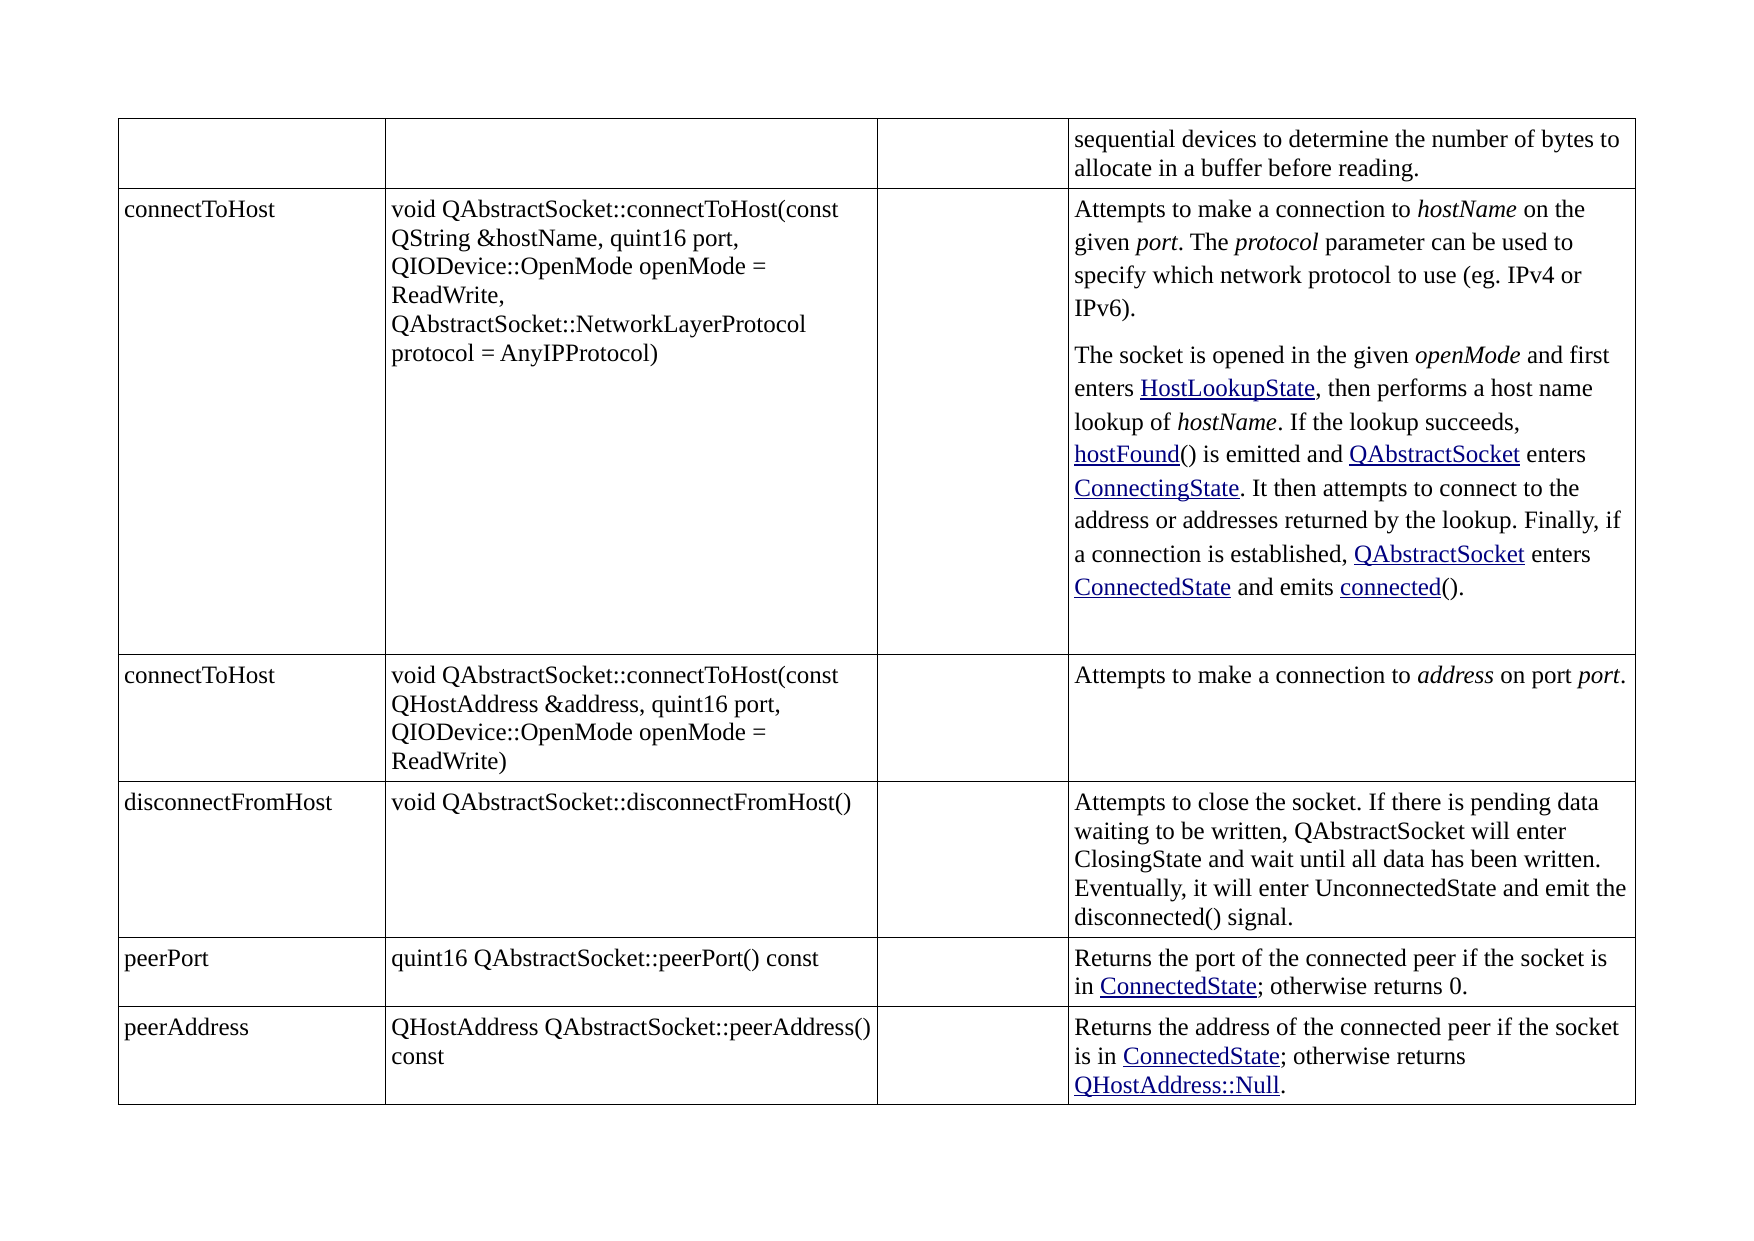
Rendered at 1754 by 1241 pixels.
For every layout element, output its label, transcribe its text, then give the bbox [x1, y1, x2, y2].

table_cell [878, 655, 1068, 781]
table_cell Attempts to close the socket. If there is pending data waiting to be written, QAbstractSocket will enter ClosingState and wait until all data has been written. Eventually, it will enter UnconnectedState and emit the disconnected() signal. [1069, 782, 1635, 936]
table_cell void QAbstractSocket::disconnectFromHost() [386, 782, 877, 936]
table_cell [878, 119, 1068, 188]
table_cell [878, 782, 1068, 936]
table_cell [119, 119, 385, 188]
table_cell [878, 189, 1068, 654]
table_cell void QAbstractSocket::connectToHost(const QHostAddress &address, quint16 port, QIODevice::OpenMode openMode = ReadWrite) [386, 655, 877, 781]
table_cell peerPort [119, 938, 385, 1006]
table_cell disconnectFromHost [119, 782, 385, 936]
table_cell quint16 QAbstractSocket::peerPort() const [386, 938, 877, 1006]
table_cell Returns the port of the connected peer if the socket is in ConnectedState; otherwise returns 0. [1069, 938, 1635, 1006]
table_cell Attempts to make a connection to address on port port. [1069, 655, 1635, 781]
table_cell connectToHost [119, 189, 385, 654]
table_cell void QAbstractSocket::connectToHost(const QString &hostName, quint16 port, QIODevice::OpenMode openMode = ReadWrite, QAbstractSocket::NetworkLayerProtocol protocol = AnyIPProtocol) [386, 189, 877, 654]
table_cell Attempts to make a connection to hostName on the given port. The protocol parameter can be used to specify which network protocol to use (eg. IPv4 or IPv6). The socket is opened in the given openMode and first enters HostLookupState, then performs a host name lookup of hostName. If the lookup succeeds, hostFound() is emitted and QAbstractSocket enters ConnectingState. It then attempts to connect to the address or addresses returned by the lookup. Finally, if a connection is established, QAbstractSocket enters ConnectedState and emits connected(). [1069, 189, 1635, 654]
table_cell [386, 119, 877, 188]
table_cell Returns the address of the connected peer if the socket is in ConnectedState; otherwise returns QHostAddress::Null. [1069, 1007, 1635, 1104]
table_cell [878, 1007, 1068, 1104]
table_cell peerAddress [119, 1007, 385, 1104]
table_cell QHostAddress QAbstractSocket::peerAddress() const [386, 1007, 877, 1104]
table_cell sequential devices to determine the number of bytes to allocate in a buffer before reading. [1069, 119, 1635, 188]
table_cell [878, 938, 1068, 1006]
table_cell connectToHost [119, 655, 385, 781]
